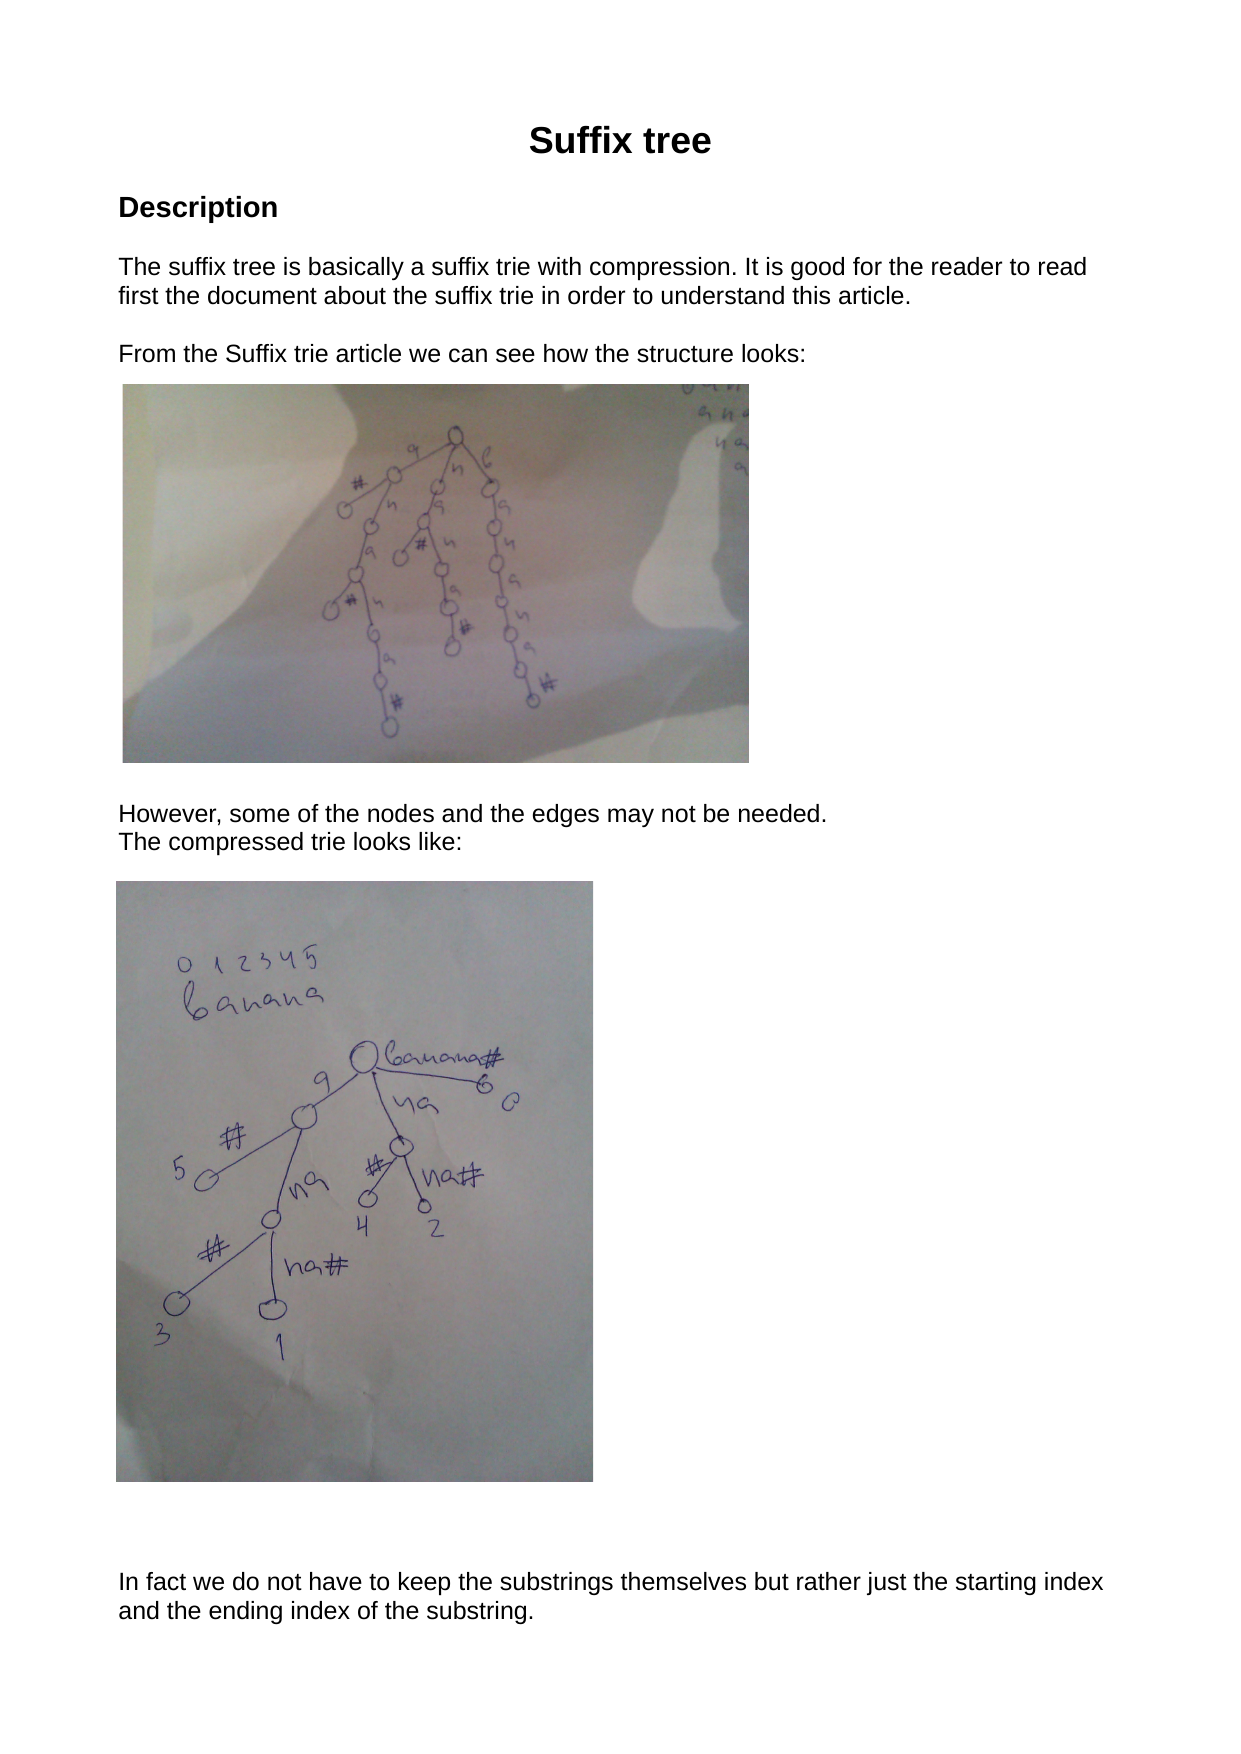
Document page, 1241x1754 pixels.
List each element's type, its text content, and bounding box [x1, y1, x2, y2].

text In fact we do not have to keep the substrings themselves but rather just the starting index and the ending index of the substring. [118, 1567, 1122, 1625]
text However, some of the nodes and the edges may not be needed. [118, 798, 1122, 827]
text The suffix tree is basically a suffix trie with compression. It is good for the reader to read first the document about the suffix trie in order to understand this article. [118, 252, 1122, 310]
picture [116, 881, 594, 1482]
text Description [118, 190, 1122, 223]
text From the Suffix trie article we can see how the structure looks: [118, 338, 1122, 367]
text Suffix tree [118, 118, 1122, 161]
picture [122, 384, 749, 763]
text The compressed trie looks like: [118, 827, 1122, 856]
